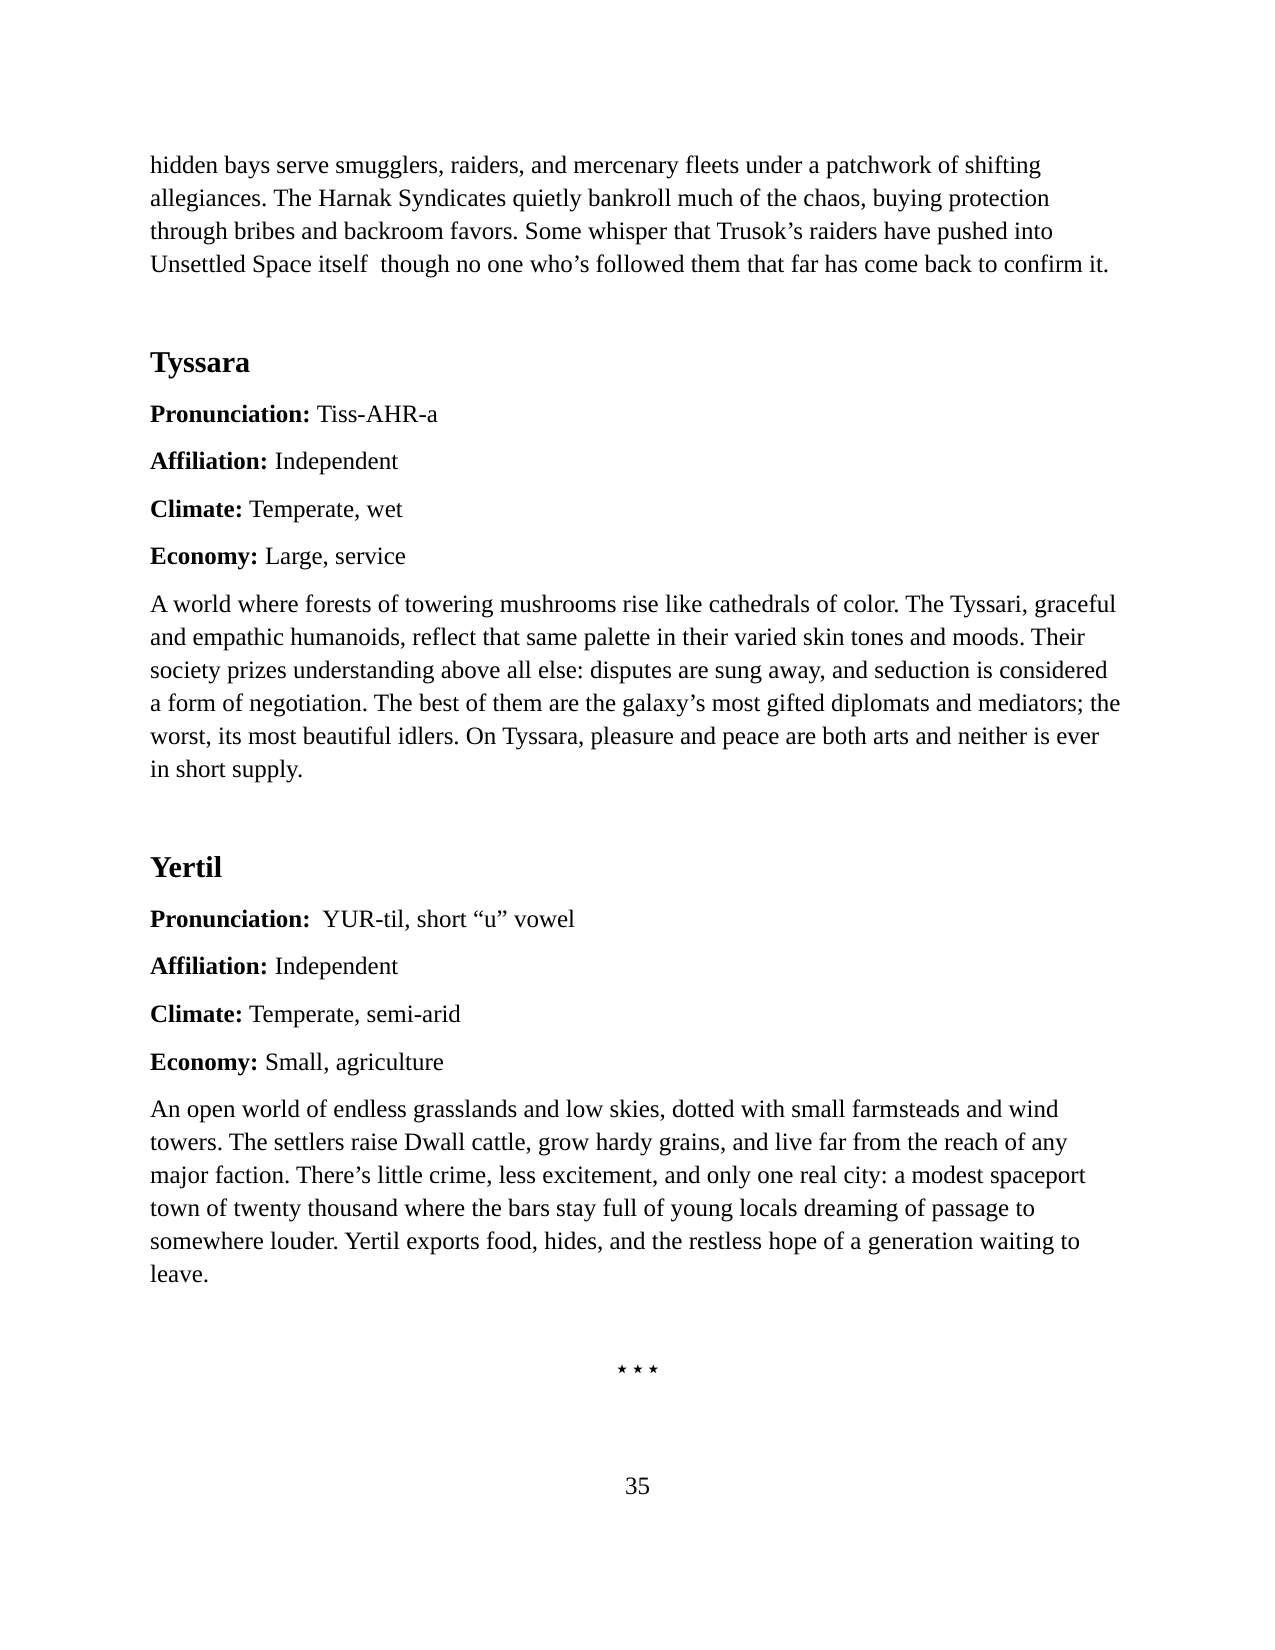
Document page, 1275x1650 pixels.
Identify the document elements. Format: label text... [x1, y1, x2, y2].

text Independent [268, 951, 1125, 980]
text Affiliation: [150, 951, 268, 980]
text Small, agriculture [258, 1047, 1125, 1075]
text Tiss-AHR-a [311, 399, 1125, 427]
text Tyssara [150, 344, 1125, 379]
text Economy: [150, 541, 258, 570]
text Temperate, semi-arid [243, 999, 1125, 1028]
text A world where forests of towering mushrooms rise like cathedrals of color. The Tyssari, graceful and empathic humanoids, reflect that same palette in their varied skin tones and moods. Their society prizes understanding above all else: disputes are sung away, and seduction is considered a form of negotiation. The best of them are the galaxy’s most gifted diplomats and mediators; the worst, its most beautiful idlers. On Tyssara, pleasure and peace are both arts and neither is ever in short supply. [150, 589, 1125, 783]
text Independent [268, 446, 1125, 475]
text Pronunciation: [150, 904, 311, 932]
text Large, service [258, 541, 1125, 570]
text Affiliation: [150, 446, 268, 475]
text Temperate, wet [243, 494, 1125, 523]
text An open world of endless grasslands and low skies, dotted with small farmsteads and wind towers. The settlers raise Dwall cattle, grow hardy grains, and live far from the reach of any major faction. There’s little crime, less excitement, and only one real city: a modest spaceport town of twenty thousand where the bars stay full of young locals dreaming of passage to somewhere louder. Yertil exports food, hides, and the restless hope of a generation waiting to leave. [150, 1094, 1125, 1288]
text Yertil [150, 849, 1125, 884]
text Economy: [150, 1047, 258, 1075]
text ⋆⋆⋆ [150, 1354, 1125, 1383]
text Climate: [150, 494, 243, 523]
text hidden bays serve smugglers, raiders, and mercenary fleets under a patchwork of shifting allegiances. The Harnak Syndicates quietly bankroll much of the chaos, buying protection through bribes and backroom favors. Some whisper that Trusok’s raiders have pushed into Unsettled Space itself though no one who’s followed them that far has come back to confirm it. [150, 150, 1125, 278]
text YUR-til, short “u” vowel [311, 904, 1125, 932]
text Pronunciation: [150, 399, 311, 427]
text Climate: [150, 999, 243, 1028]
